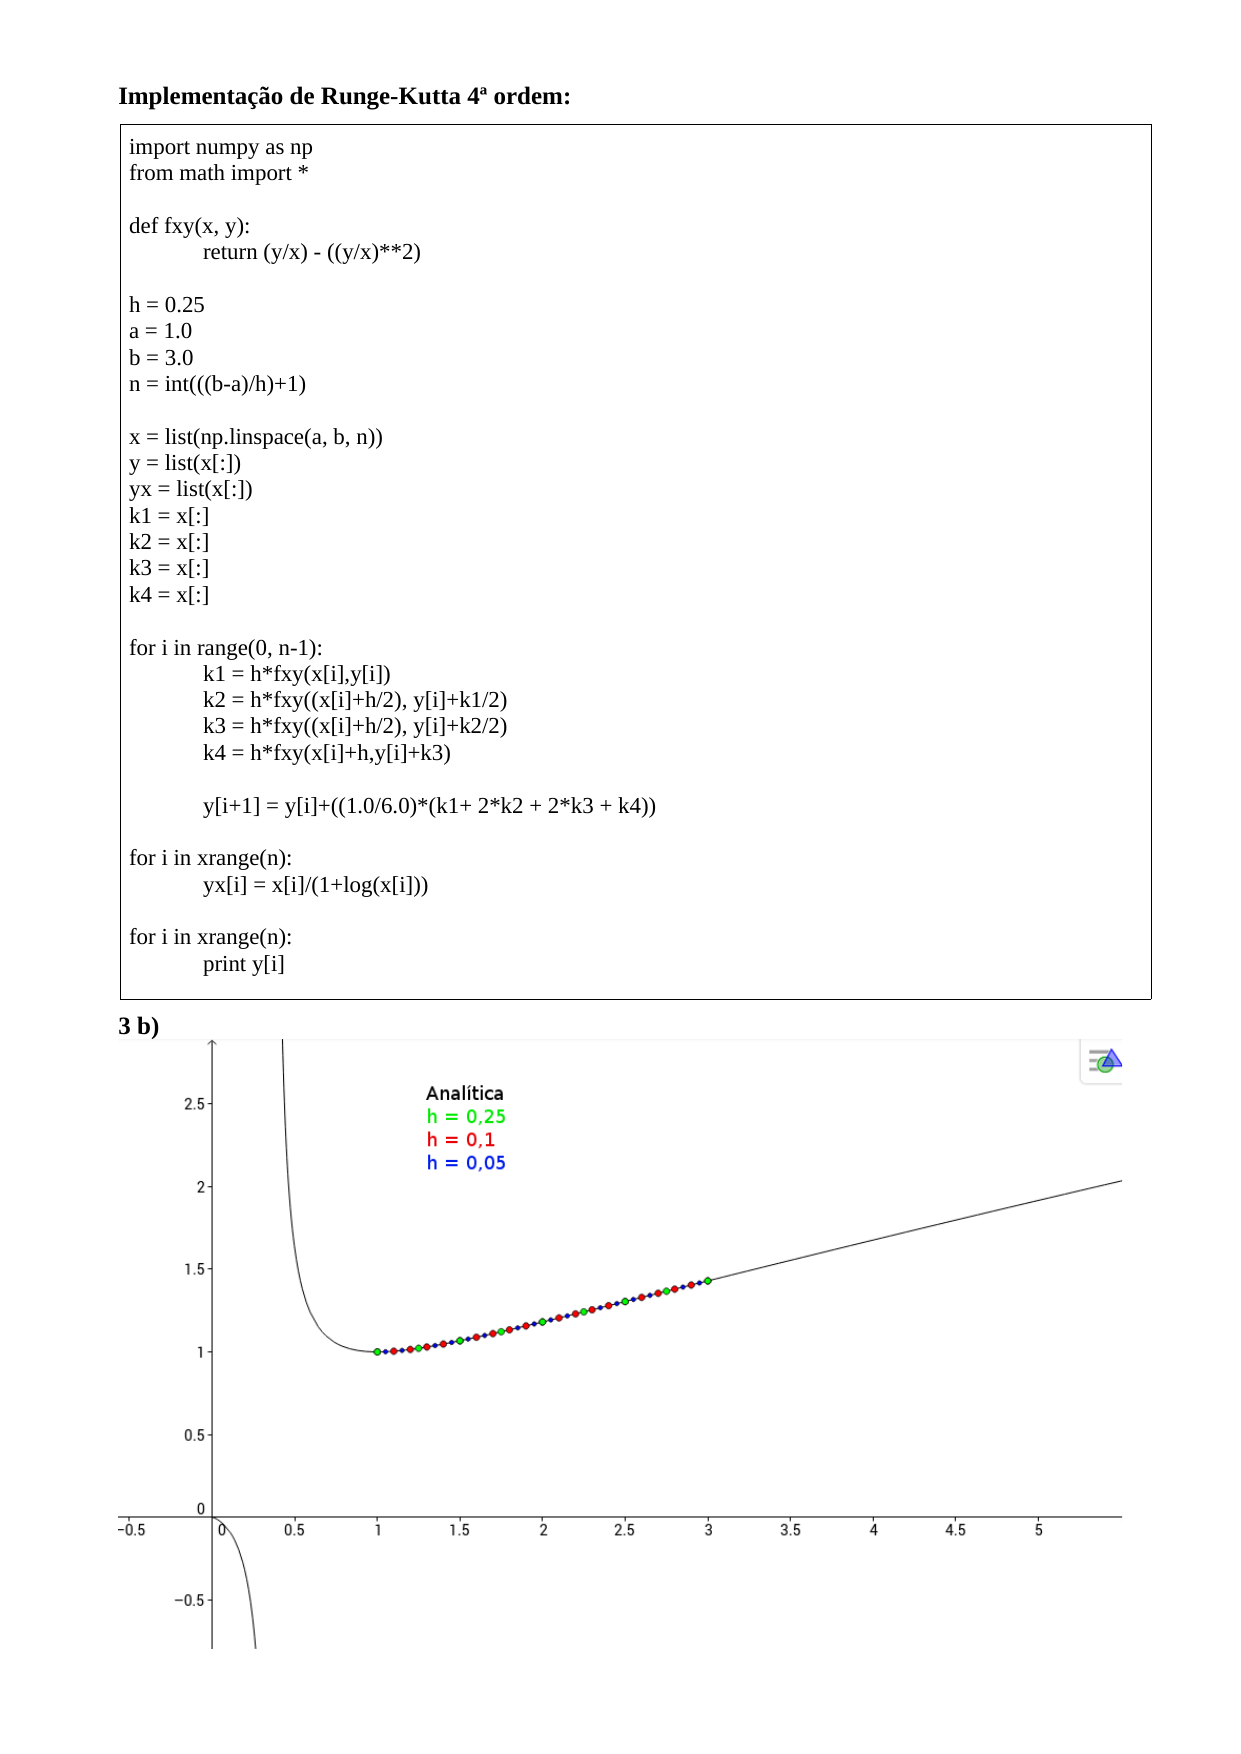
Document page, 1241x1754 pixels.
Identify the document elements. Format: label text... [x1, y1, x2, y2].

text k2 = x[:] [129, 528, 1142, 554]
text print y[i] [129, 950, 1142, 976]
text y[i+1] = y[i]+((1.0/6.0)*(k1+ 2*k2 + 2*k3 + k4)) [129, 792, 1142, 818]
text 3 b) [118, 110, 1122, 1039]
picture [118, 1039, 1123, 1649]
text k2 = h*fxy((x[i]+h/2), y[i]+k1/2) [129, 686, 1142, 713]
text for i in xrange(n): [129, 844, 1142, 871]
text Implementação de Runge-Kutta 4ª ordem: [118, 81, 1122, 110]
text for i in range(0, n-1): [129, 633, 1142, 660]
text def fxy(x, y): [129, 212, 1142, 238]
text k4 = x[:] [129, 581, 1142, 607]
text k3 = h*fxy((x[i]+h/2), y[i]+k2/2) [129, 713, 1142, 739]
text yx[i] = x[i]/(1+log(x[i])) [129, 871, 1142, 897]
text h = 0.25 [129, 291, 1142, 317]
text k4 = h*fxy(x[i]+h,y[i]+k3) [129, 739, 1142, 765]
text x = list(np.linspace(a, b, n)) [129, 423, 1142, 449]
text k1 = h*fxy(x[i],y[i]) [129, 660, 1142, 686]
text for i in xrange(n): [129, 923, 1142, 950]
text y = list(x[:]) [129, 449, 1142, 475]
text import numpy as np [129, 133, 1142, 159]
text yx = list(x[:]) [129, 475, 1142, 502]
text 3 b) [121, 125, 1151, 999]
text return (y/x) - ((y/x)**2) [129, 238, 1142, 264]
text a = 1.0 [129, 317, 1142, 344]
text from math import * [129, 159, 1142, 186]
text n = int(((b-a)/h)+1) [129, 370, 1142, 396]
text b = 3.0 [129, 344, 1142, 370]
text k1 = x[:] [129, 502, 1142, 528]
text k3 = x[:] [129, 554, 1142, 581]
